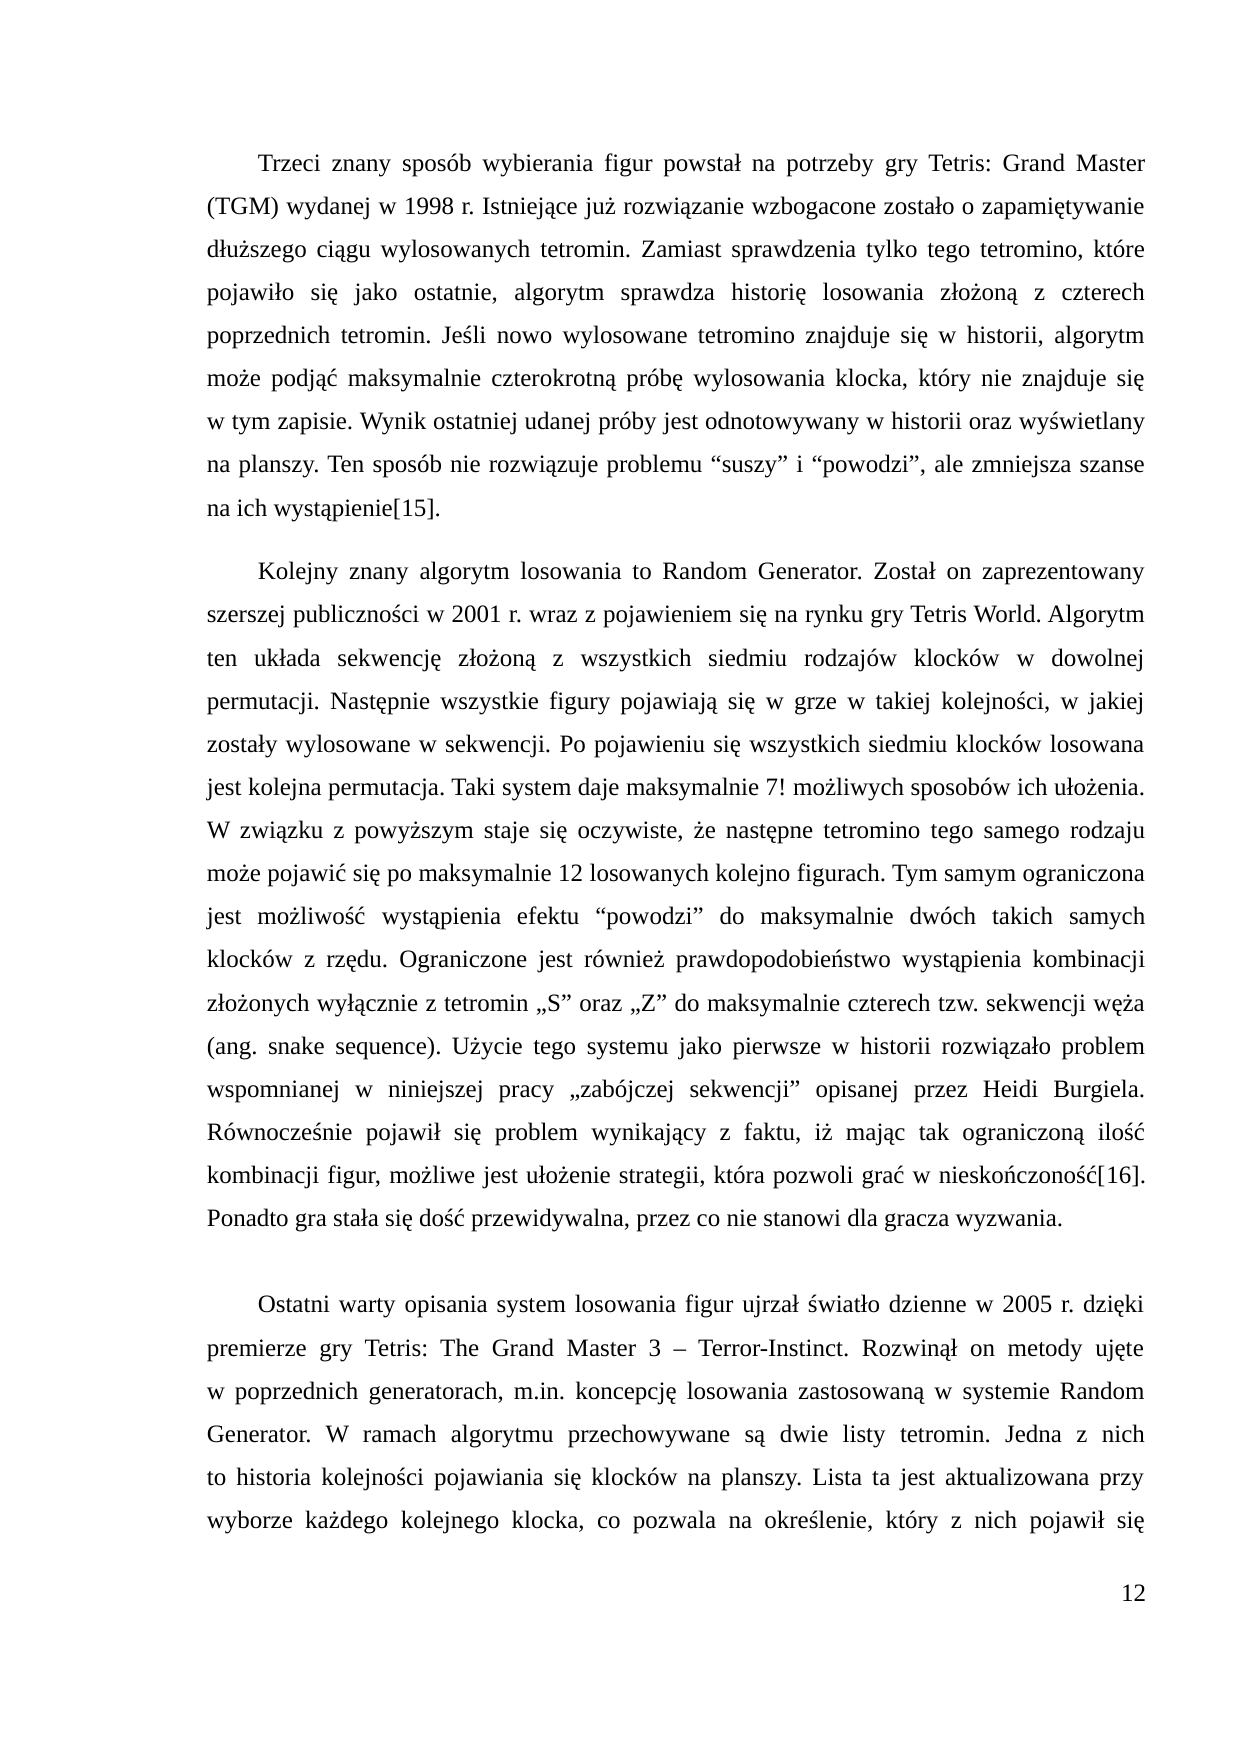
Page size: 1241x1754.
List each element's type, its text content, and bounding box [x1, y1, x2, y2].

text Ostatni warty opisania system losowania figur ujrzał światło dzienne w 2005 r. dzięki premierze gry Tetris: The Grand Master 3 – Terror-Instinct. Rozwinął on metody ujęte w poprzednich generatorach, m.in. koncepcję losowania zastosowaną w systemie Random Generator. W ramach algorytmu przechowywane są dwie listy tetromin. Jedna z nich to historia kolejności pojawiania się klocków na planszy. Lista ta jest aktualizowana przy wyborze każdego kolejnego klocka, co pozwala na określenie, który z nich pojawił się [207, 1289, 1146, 1534]
text Kolejny znany algorytm losowania to Random Generator. Został on zaprezentowany szerszej publiczności w 2001 r. wraz z pojawieniem się na rynku gry Tetris World. Algorytm ten układa sekwencję złożoną z wszystkich siedmiu rodzajów klocków w dowolnej permutacji. Następnie wszystkie figury pojawiają się w grze w takiej kolejności, w jakiej zostały wylosowane w sekwencji. Po pojawieniu się wszystkich siedmiu klocków losowana jest kolejna permutacja. Taki system daje maksymalnie 7! możliwych sposobów ich ułożenia. W związku z powyższym staje się oczywiste, że następne tetromino tego samego rodzaju może pojawić się po maksymalnie 12 losowanych kolejno figurach. Tym samym ograniczona jest możliwość wystąpienia efektu “powodzi” do maksymalnie dwóch takich samych klocków z rzędu. Ograniczone jest również prawdopodobieństwo wystąpienia kombinacji złożonych wyłącznie z tetromin „S” oraz „Z” do maksymalnie czterech tzw. sekwencji węża (ang. snake sequence). Użycie tego systemu jako pierwsze w historii rozwiązało problem wspomnianej w niniejszej pracy „zabójczej sekwencji” opisanej przez Heidi Burgiela. Równocześnie pojawił się problem wynikający z faktu, iż mając tak ograniczoną ilość kombinacji figur, możliwe jest ułożenie strategii, która pozwoli grać w nieskończoność[]. Ponadto gra stała się dość przewidywalna, przez co nie stanowi dla gracza wyzwania. [207, 556, 1146, 1232]
text Trzeci znany sposób wybierania figur powstał na potrzeby gry Tetris: Grand Master (TGM) wydanej w 1998 r. Istniejące już rozwiązanie wzbogacone zostało o zapamiętywanie dłuższego ciągu wylosowanych tetromin. Zamiast sprawdzenia tylko tego tetromino, które pojawiło się jako ostatnie, algorytm sprawdza historię losowania złożoną z czterech poprzednich tetromin. Jeśli nowo wylosowane tetromino znajduje się w historii, algorytm może podjąć maksymalnie czterokrotną próbę wylosowania klocka, który nie znajduje się w tym zapisie. Wynik ostatniej udanej próby jest odnotowywany w historii oraz wyświetlany na planszy. Ten sposób nie rozwiązuje problemu “suszy” i “powodzi”, ale zmniejsza szanse na ich wystąpienie[]. [207, 148, 1146, 521]
